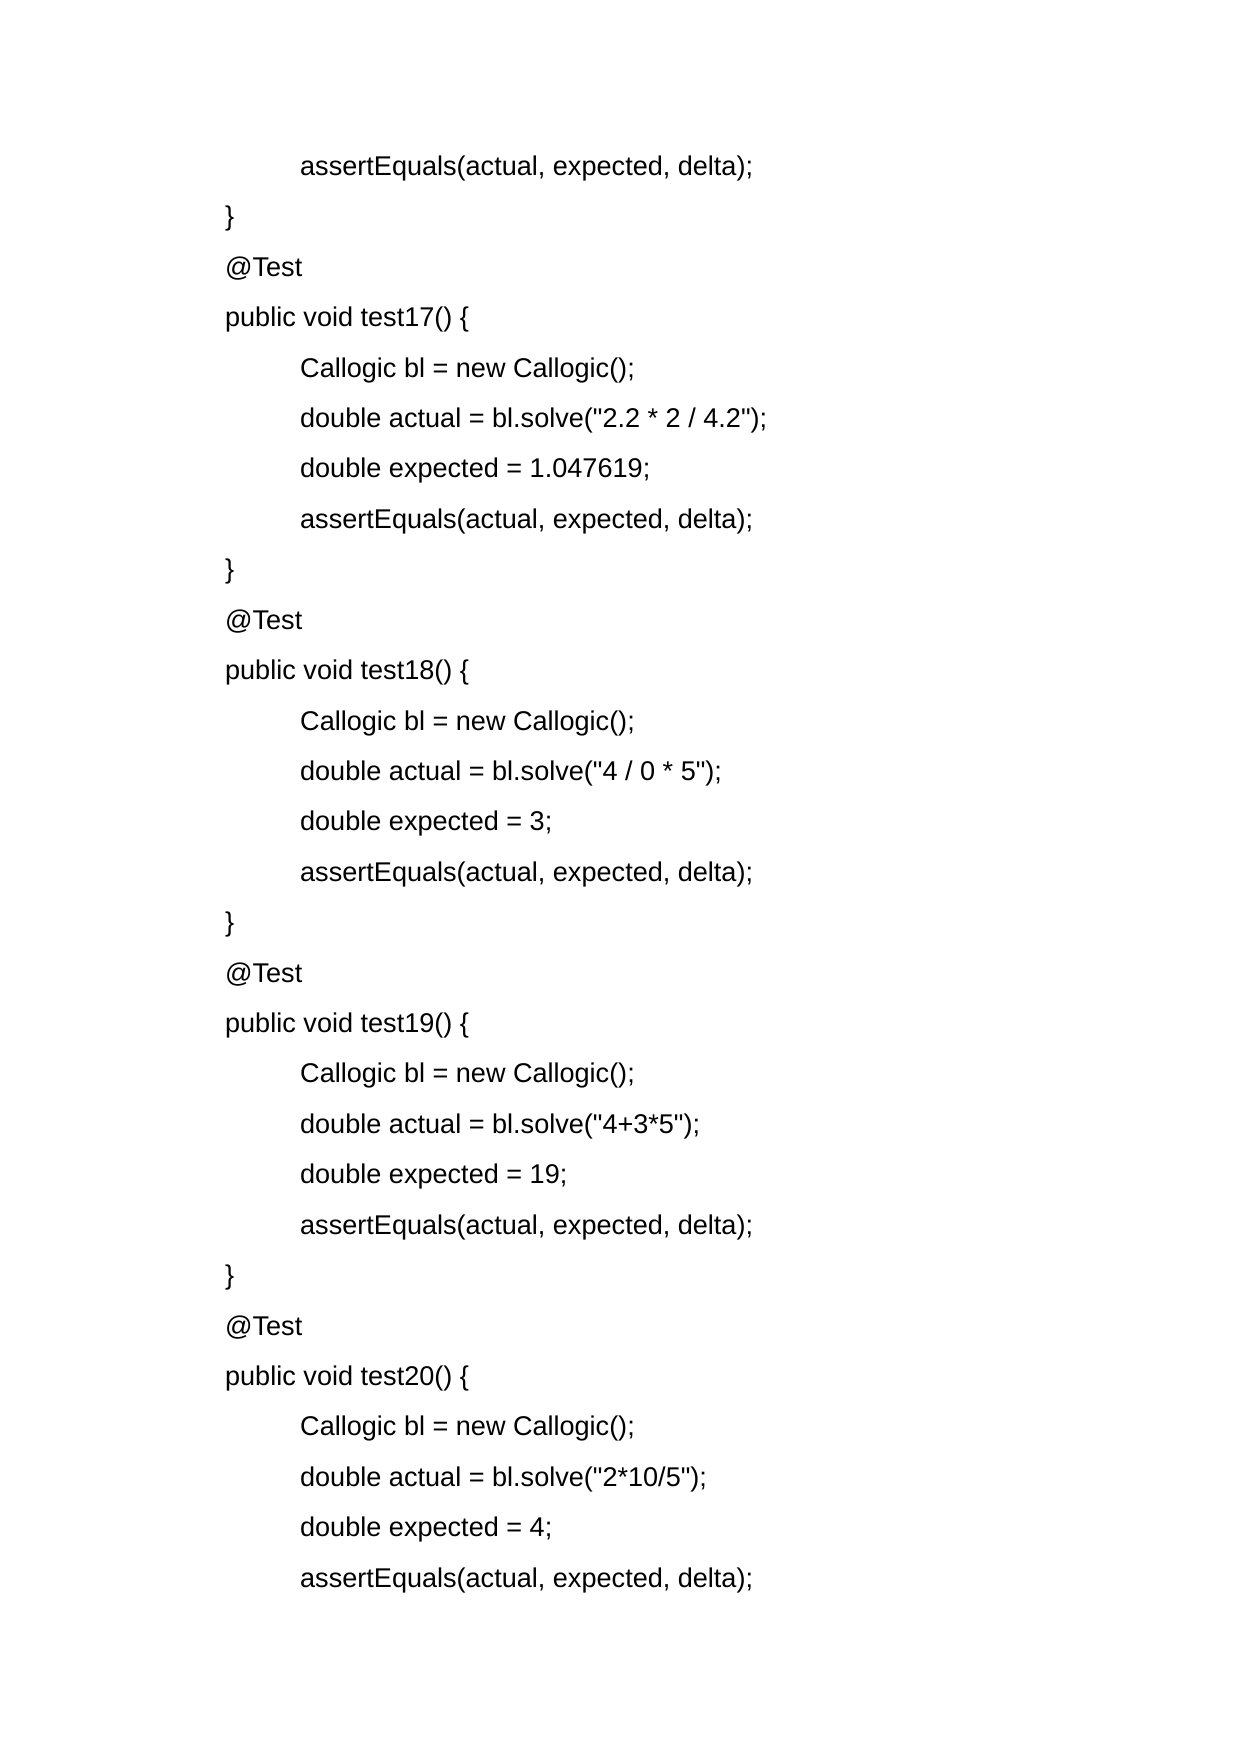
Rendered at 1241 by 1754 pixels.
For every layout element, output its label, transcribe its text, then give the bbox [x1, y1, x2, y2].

text double expected = 19; [150, 1158, 1090, 1189]
text double expected = 4; [150, 1511, 1090, 1542]
text public void test17() { [150, 301, 1090, 332]
text } [150, 906, 1090, 937]
text assertEquals(actual, expected, delta); [150, 1209, 1090, 1240]
text double expected = 1.047619; [150, 452, 1090, 484]
text double actual = bl.solve("4 / 0 * 5"); [150, 755, 1090, 786]
text @Test [150, 251, 1090, 282]
text } [150, 553, 1090, 584]
text assertEquals(actual, expected, delta); [150, 150, 1090, 181]
text assertEquals(actual, expected, delta); [150, 503, 1090, 534]
text double actual = bl.solve("2.2 * 2 / 4.2"); [150, 402, 1090, 433]
text public void test19() { [150, 1007, 1090, 1038]
text } [150, 1259, 1090, 1290]
text double expected = 3; [150, 805, 1090, 837]
text double actual = bl.solve("2*10/5"); [150, 1461, 1090, 1492]
text @Test [150, 604, 1090, 635]
text Callogic bl = new Callogic(); [150, 1057, 1090, 1089]
text double actual = bl.solve("4+3*5"); [150, 1108, 1090, 1139]
text @Test [150, 957, 1090, 988]
text public void test18() { [150, 654, 1090, 685]
text } [150, 200, 1090, 232]
text Callogic bl = new Callogic(); [150, 352, 1090, 383]
text public void test20() { [150, 1360, 1090, 1391]
text @Test [150, 1309, 1090, 1341]
text Callogic bl = new Callogic(); [150, 1410, 1090, 1442]
text assertEquals(actual, expected, delta); [150, 1562, 1090, 1593]
text Callogic bl = new Callogic(); [150, 704, 1090, 736]
text assertEquals(actual, expected, delta); [150, 856, 1090, 887]
